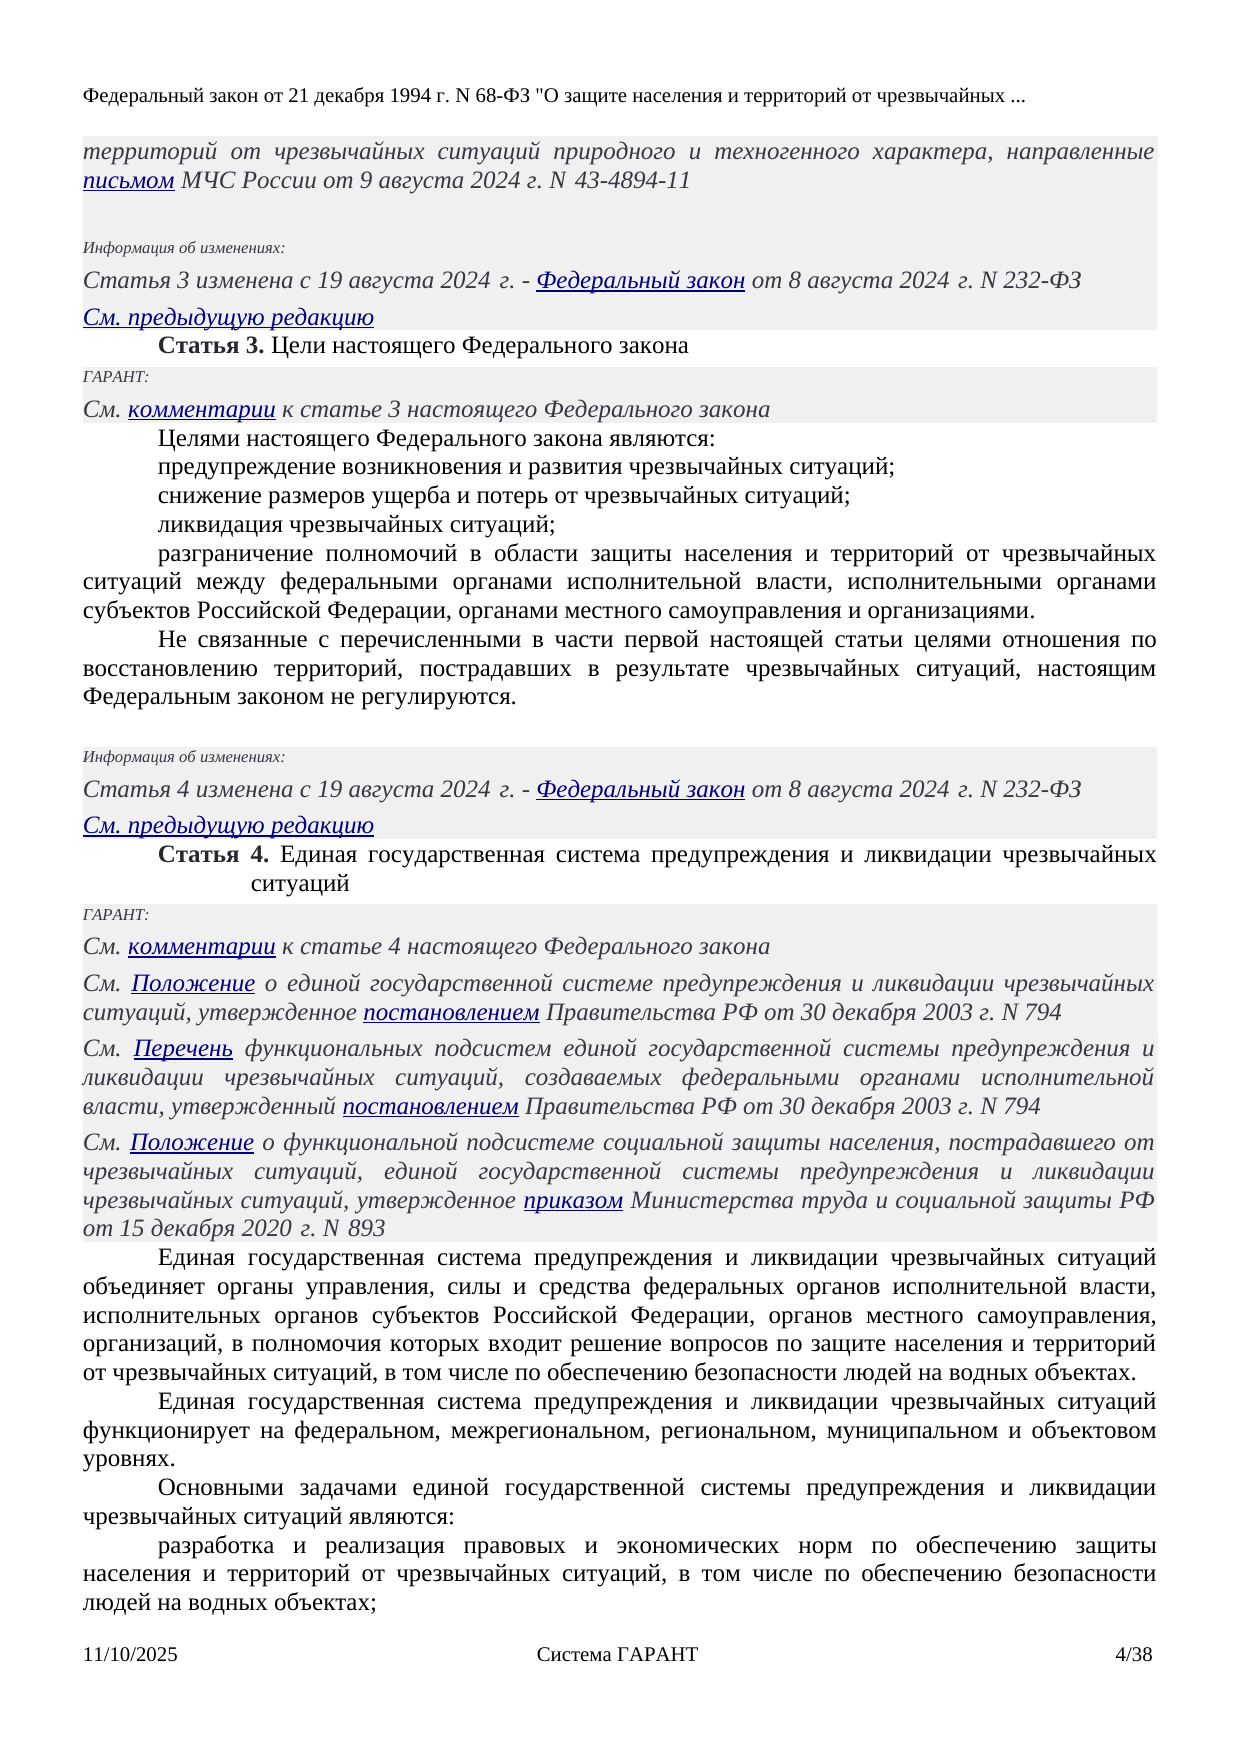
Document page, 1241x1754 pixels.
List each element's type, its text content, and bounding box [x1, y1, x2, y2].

text ГАРАНТ: [151, 367, 1157, 386]
text снижение размеров ущерба и потерь от чрезвычайных ситуаций; [83, 480, 1157, 509]
text См. комментарии к статье 4 настоящего Федерального закона [773, 931, 1157, 960]
text Основными задачами единой государственной системы предупреждения и ликвидации чрезвычайных ситуаций являются: [83, 1472, 1157, 1530]
text предупреждение возникновения и развития чрезвычайных ситуаций; [83, 451, 1157, 480]
text Целями настоящего Федерального закона являются: [83, 423, 1157, 451]
text Единая государственная система предупреждения и ликвидации чрезвычайных ситуаций объединяет органы управления, силы и средства федеральных органов исполнительной власти, исполнительных органов субъектов Российской Федерации, органов местного самоуправления, организаций, в полномочия которых входит решение вопросов по защите населения и территорий от чрезвычайных ситуаций, в том числе по обеспечению безопасности людей на водных объектах. [83, 1242, 1157, 1386]
text См. предыдущую редакцию [377, 810, 1157, 839]
text Статья 3. Цели настоящего Федерального закона [158, 330, 1157, 359]
text Не связанные с перечисленными в части первой настоящей статьи целями отношения по восстановлению территорий, пострадавших в результате чрезвычайных ситуаций, настоящим Федеральным законом не регулируются. [83, 624, 1157, 710]
text См. предыдущую редакцию [377, 302, 1157, 330]
text разработка и реализация правовых и экономических норм по обеспечению защиты населения и территорий от чрезвычайных ситуаций, в том числе по обеспечению безопасности людей на водных объектах; [83, 1530, 1157, 1616]
text разграничение полномочий в области защиты населения и территорий от чрезвычайных ситуаций между федеральными органами исполнительной власти, исполнительными органами субъектов Российской Федерации, органами местного самоуправления и организациями. [83, 538, 1157, 624]
text Статья 3 изменена с 19 августа 2024 г. - Федеральный закон от 8 августа 2024 г. N 232-ФЗ [1084, 265, 1157, 294]
text ГАРАНТ: [151, 904, 1157, 923]
text См. Положение о функциональной подсистеме социальной защиты населения, пострадавшего от чрезвычайных ситуаций, единой государственной системы предупреждения и ликвидации чрезвычайных ситуаций, утвержденное приказом Министерства труда и социальной защиты РФ от 15 декабря 2020 г. N 893 [83, 1213, 1157, 1242]
text Информация об изменениях: [287, 238, 1157, 257]
text Информация об изменениях: [287, 747, 1157, 766]
text ликвидация чрезвычайных ситуаций; [83, 509, 1157, 538]
text См. Методические рекомендации по разработке органами местного самоуправления муниципальных правовых актов в области гражданской обороны и защиты населения и территорий от чрезвычайных ситуаций природного и техногенного характера, направленные письмом МЧС России от 9 августа 2024 г. N 43-4894-11 [693, 165, 1157, 194]
text Статья 4. Единая государственная система предупреждения и ликвидации чрезвычайных ситуаций [158, 839, 1157, 897]
text Единая государственная система предупреждения и ликвидации чрезвычайных ситуаций функционирует на федеральном, межрегиональном, региональном, муниципальном и объектовом уровнях. [83, 1386, 1157, 1472]
text Статья 4 изменена с 19 августа 2024 г. - Федеральный закон от 8 августа 2024 г. N 232-ФЗ [1084, 774, 1157, 802]
text См. комментарии к статье 3 настоящего Федерального закона [773, 394, 1157, 423]
